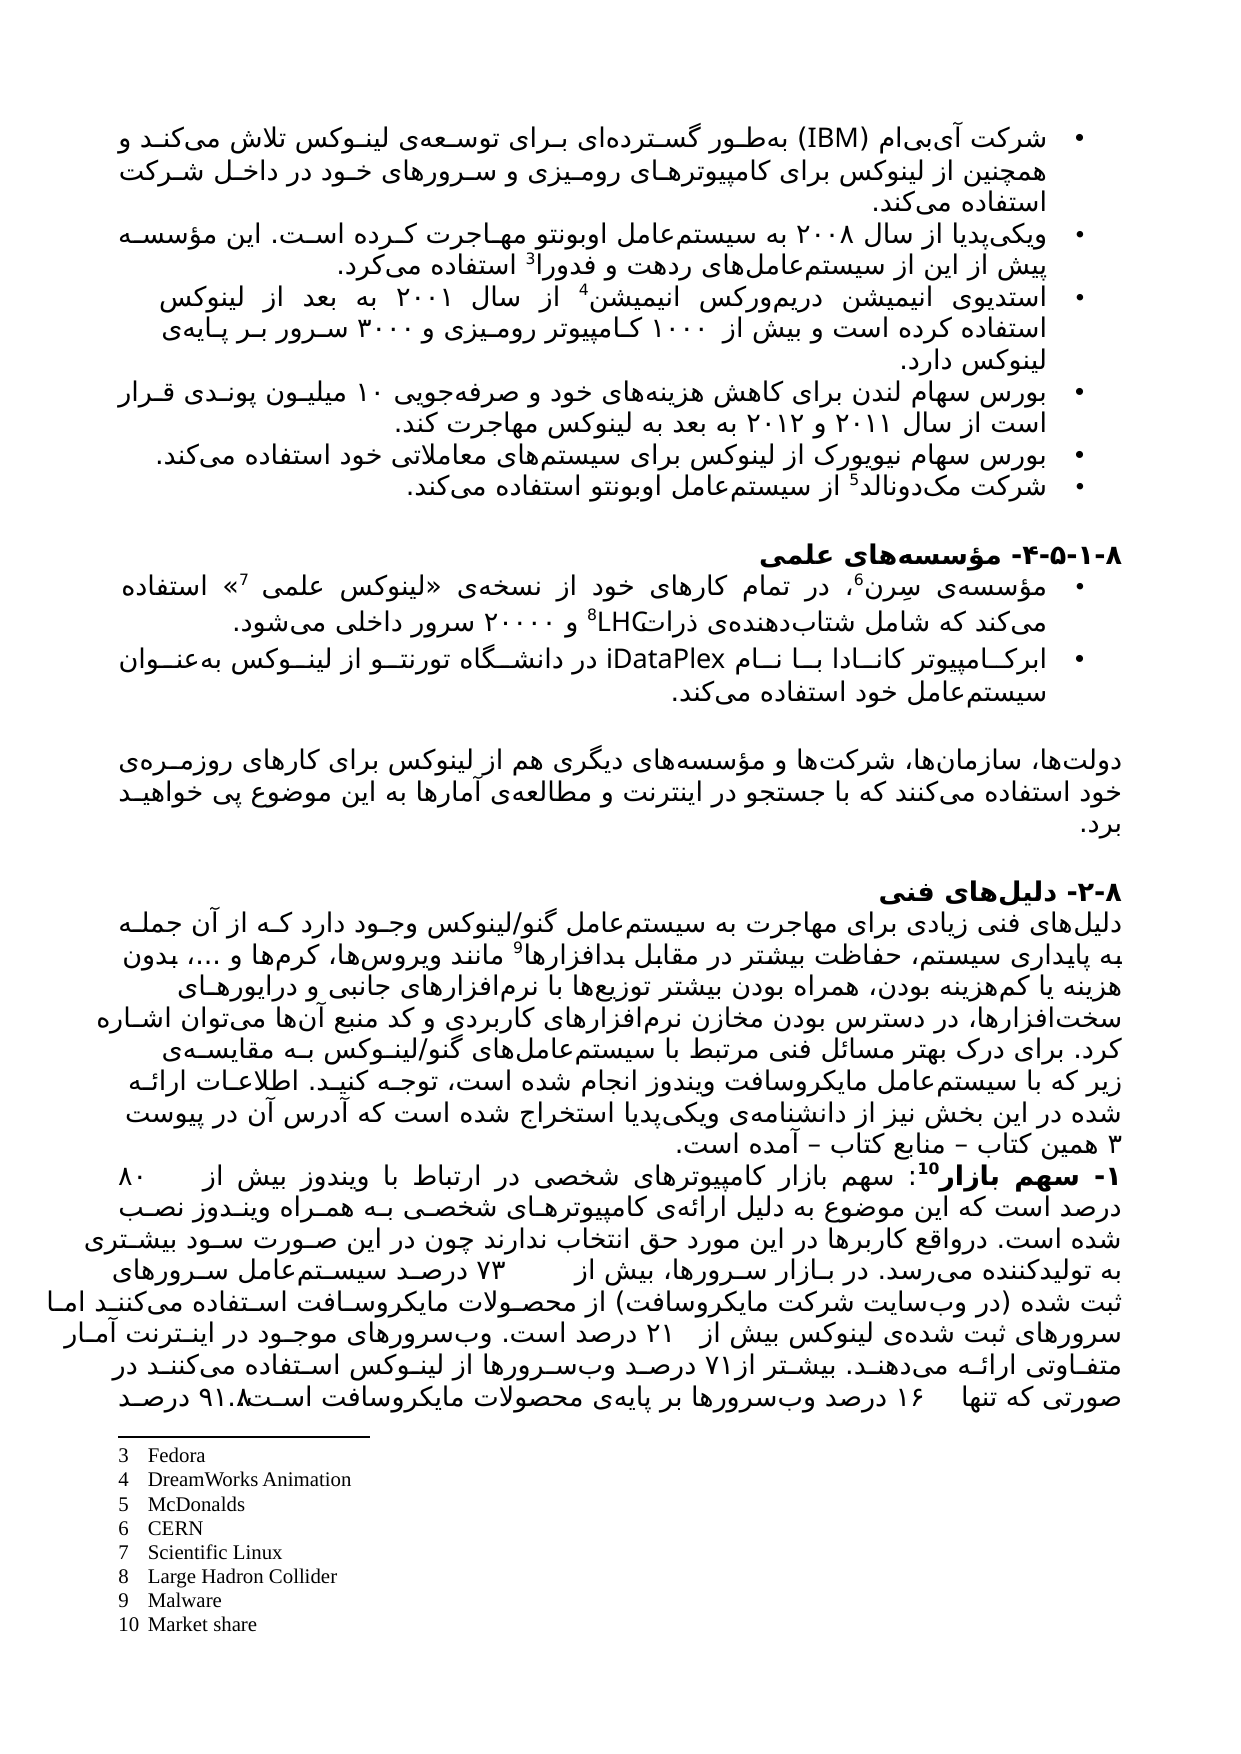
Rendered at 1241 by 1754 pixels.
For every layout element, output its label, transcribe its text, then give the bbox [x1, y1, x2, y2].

list شرکت مک‌دونالد از سیستم‌عامل اوبونتو استفاده می‌کند. [118, 471, 1084, 502]
list استدیوی انیمیشن دریم‌ورکس انیمیشن از سال ۲۰۰۱ به بعد از لینوکس استفاده کرده است و‍ بیش از ۱۰۰۰ کامپیوتر رومیزی و ۳۰۰۰ سرور بر پایه‌ی لینوکس دارد. [118, 281, 1084, 376]
text ۱- سهم بازار: سهم بازار کامپیوترهای شخصی در ارتباط با ویندوز بیش از ۸۰ درصد است که این موضوع به دلیل ارائه‌ی کامپیوترهای شخصی به همراه ویندوز نصب شده است. درواقع کاربرها در این مورد حق انتخاب ندارند چون در این صورت سود بیشتری به تولیدکننده می‌رسد. در بازار سرورها، بیش از ۷۳ درصد سیستم‌عامل سرورهای ثبت شده (در وب‌سایت شرکت مایکروسافت) از محصولات مایکروسافت استفاده می‌کنند اما سرورهای ثبت شده‌ی لینوکس بیش از ۲۱ درصد است. وب‌سرورهای موجود در اینترنت آمار متفاوتی ارائه می‌دهند. بیشتر از ۷۱ درصد وب‌سرورها از لینوکس استفاده می‌کنند در صورتی که تنها ۱۶ درصد وب‌سرورها بر پایه‌ی محصولات مایکروسافت است. ۹۱.۸ درصد از ۵۰۰ ابرکامپیوترهای برتر جهان از لینوکس استفاده می‌کنند و از آن تعداد، ۱۴ ابرکامپیوتر که سریعترین هستند، از لینوکس استفاده می‌کنند. تنها یک درصد از ابرکامپیوترهای جهان از ویندوز استفاده می‌کنند. [118, 1160, 1122, 1412]
list ویکی‌پدیا از سال ۲۰۰۸ به سیستم‌عامل اوبونتو مهاجرت کرده است. این مؤسسه پیش از این از سیستم‌عامل‌های ردهت و فدورا استفاده می‌کرد. [118, 218, 1084, 281]
text ۲-۸- دلیل‌های فنی [118, 876, 1122, 907]
list بورس سهام لندن برای کاهش هزینه‌های خود و صرفه‌جویی ۱۰ میلیون پوندی قرار است از سال ۲۰۱۱ و ۲۰۱۲ به بعد به لینوکس مهاجرت کند. [118, 376, 1084, 439]
text دولت‌ها، سازمان‌ها، شرکت‌ها و مؤسسه‌های دیگری هم از لینوکس برای کارهای روزمره‌ی خود استفاده می‌کنند که با جستجو در اینترنت و مطالعه‌ی آمارها به این موضوع پی خواهید برد. [118, 744, 1122, 839]
list Scientific Linux [118, 1539, 1122, 1564]
list بورس سهام نیویورک از لینوکس برای سیستم‌های معاملاتی خود استفاده می‌کند. [118, 439, 1084, 471]
list Large Hadron Collider [118, 1564, 1122, 1588]
list شرکت آی‌بی‌ام (IBM) به‌طور گسترده‌ای برای توسعه‌ی لینوکس تلاش می‌کند و همچنین از لینوکس برای کامپیوترهای رومیزی و سرورهای خود در داخل شرکت استفاده می‌کند. [118, 118, 1084, 218]
text Malware [118, 1588, 1122, 1612]
list مؤسسه‌ی سِرن، در تمام کارهای خود از نسخه‌ی «لینوکس علمی» استفاده می‌کند که شامل شتاب‌دهنده‌ی ذرات LHC و ۲۰۰۰۰ سرور داخلی می‌شود. [118, 571, 1084, 639]
list ابرکامپیوتر کانادا با نام iDataPlex در دانشگاه تورنتو از لینوکس به‌عنوان سیستم‌عامل خود استفاده می‌کند. [118, 639, 1084, 707]
list CERN [118, 1516, 1122, 1539]
list Fedora [118, 1443, 1122, 1467]
list McDonalds [118, 1491, 1122, 1516]
list DreamWorks Animation [118, 1467, 1122, 1491]
text دلیل‌های فنی زیادی برای مهاجرت به سیستم‌عامل گنو/لینوکس وجود دارد که از آن جمله به پایداری سیستم، حفاظت بیشتر در مقابل بدافزارها مانند ویروس‌ها، کرم‌ها و ...، بدون هزینه یا کم‌هزینه بودن، همراه بودن بیشتر توزیع‌ها با نرم‌افزارهای جانبی و درایورهای سخت‌افزارها، در دسترس بودن مخازن نرم‌افزارهای کاربردی و کد منبع آن‌ها می‌توان اشاره کرد. برای درک بهتر مسائل فنی مرتبط با سیستم‌عامل‌های گنو/لینوکس به مقایسه‌ی زیر که با سیستم‌عامل مایکروسافت ویندوز انجام شده است، توجه کنید. اطلاعات ارائه شده در این بخش نیز از دانشنامه‌ی ویکی‌پدیا استخراج شده است که آدرس آن در پیوست ۳ همین کتاب – منابع کتاب – آمده است. [118, 907, 1122, 1160]
text ۴-۵-۱-۸- مؤسسه‌های علمی [118, 539, 1122, 571]
text Market share [118, 1612, 1122, 1636]
